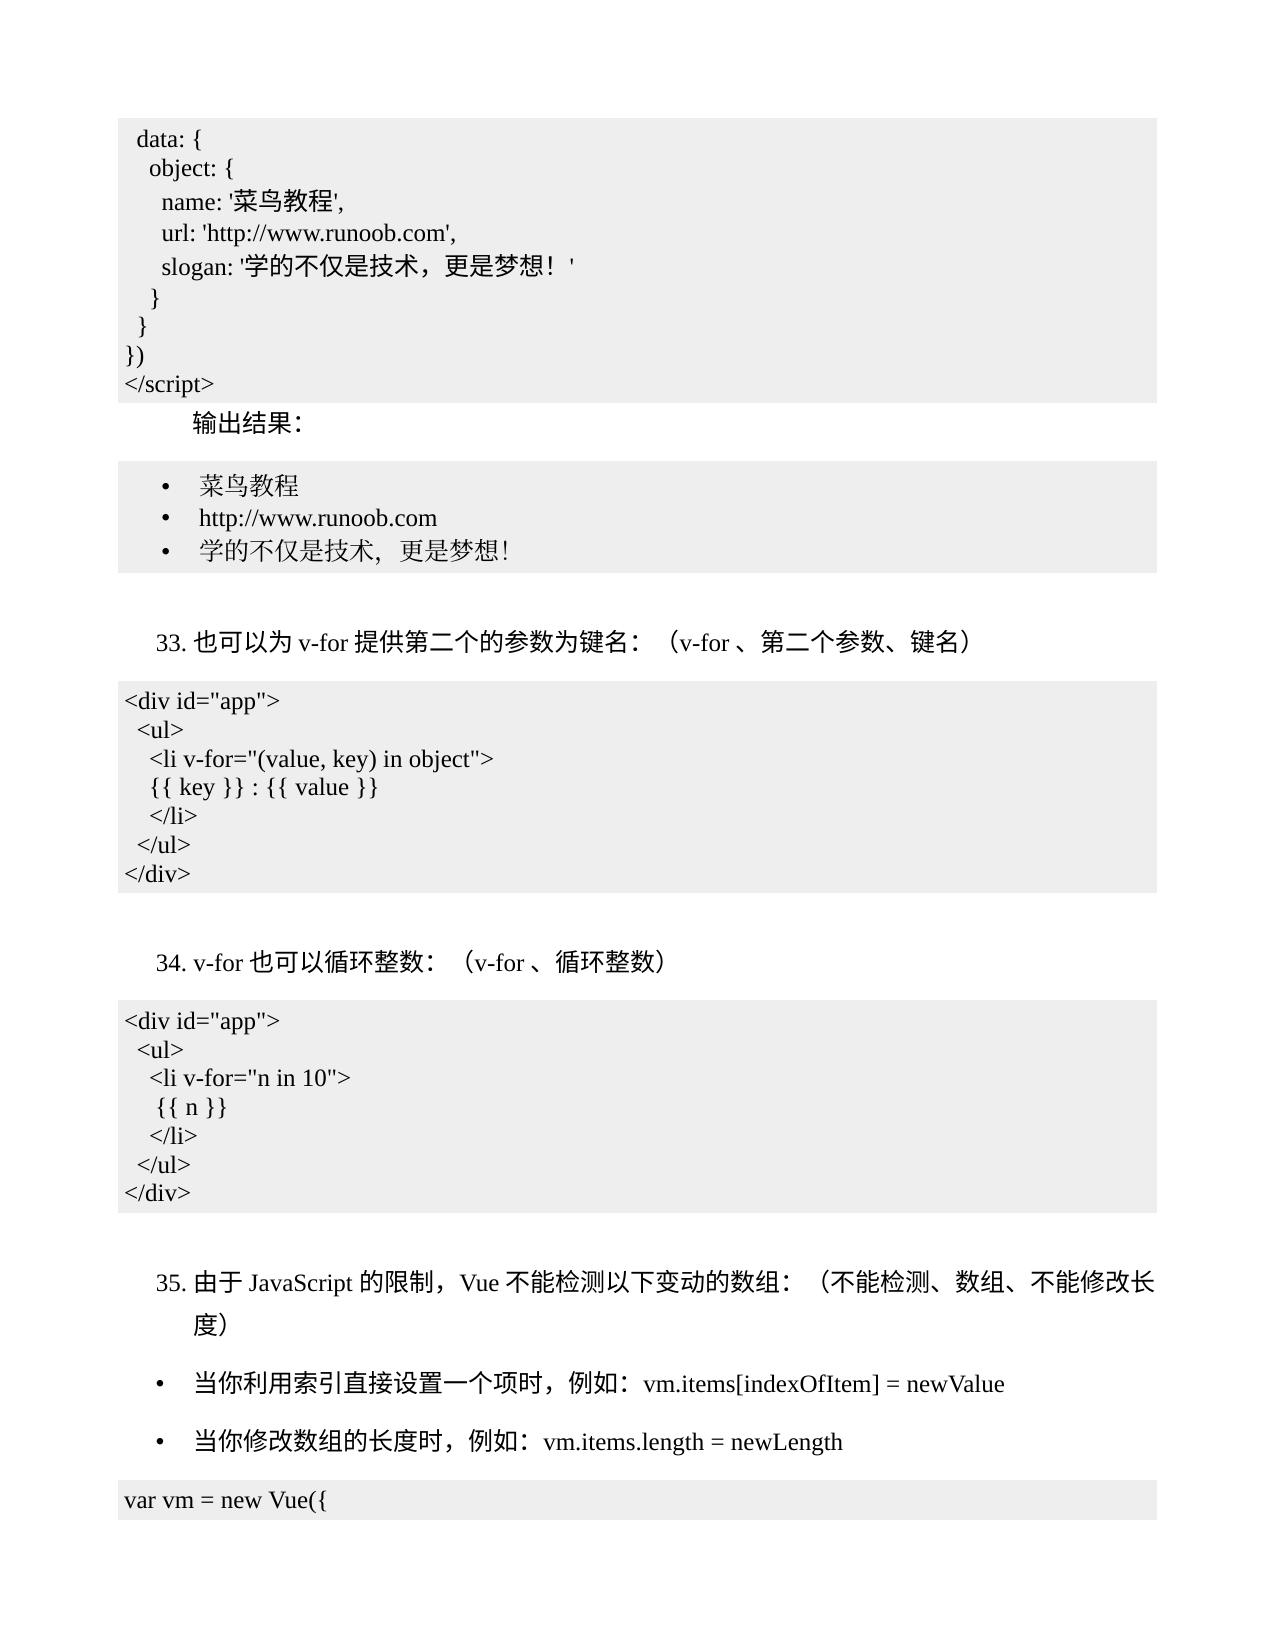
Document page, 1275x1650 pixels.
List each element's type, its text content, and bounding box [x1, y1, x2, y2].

list v-for 也可以循环整数：（v-for 、循环整数） [156, 942, 1157, 978]
list 由于 JavaScript 的限制，Vue 不能检测以下变动的数组：（不能检测、数组、不能修改长度） [156, 1262, 1157, 1342]
table_header var vm = new Vue({ [118, 1480, 1157, 1520]
text 输出结果： [118, 403, 1157, 439]
table_header data: { object: { name: '菜鸟教程', url: 'http://www.runoob.com', slogan: '学的不仅是技术，更是梦想！' } } }) </script> [118, 118, 1157, 403]
table_header <div id="app"> <ul> <li v-for="n in 10"> {{ n }} </li> </ul> </div> [118, 1000, 1157, 1213]
table_header 菜鸟教程 http://www.runoob.com 学的不仅是技术，更是梦想！ [118, 461, 1157, 573]
list 当你修改数组的长度时，例如：vm.items.length = newLength [156, 1422, 1157, 1458]
table_header <div id="app"> <ul> <li v-for="(value, key) in object"> {{ key }} : {{ value }} </li> </ul> </div> [118, 681, 1157, 893]
list 当你利用索引直接设置一个项时，例如：vm.items[indexOfItem] = newValue [156, 1363, 1157, 1400]
list 也可以为v-for 提供第二个的参数为键名：（v-for 、第二个参数、键名） [156, 622, 1157, 659]
